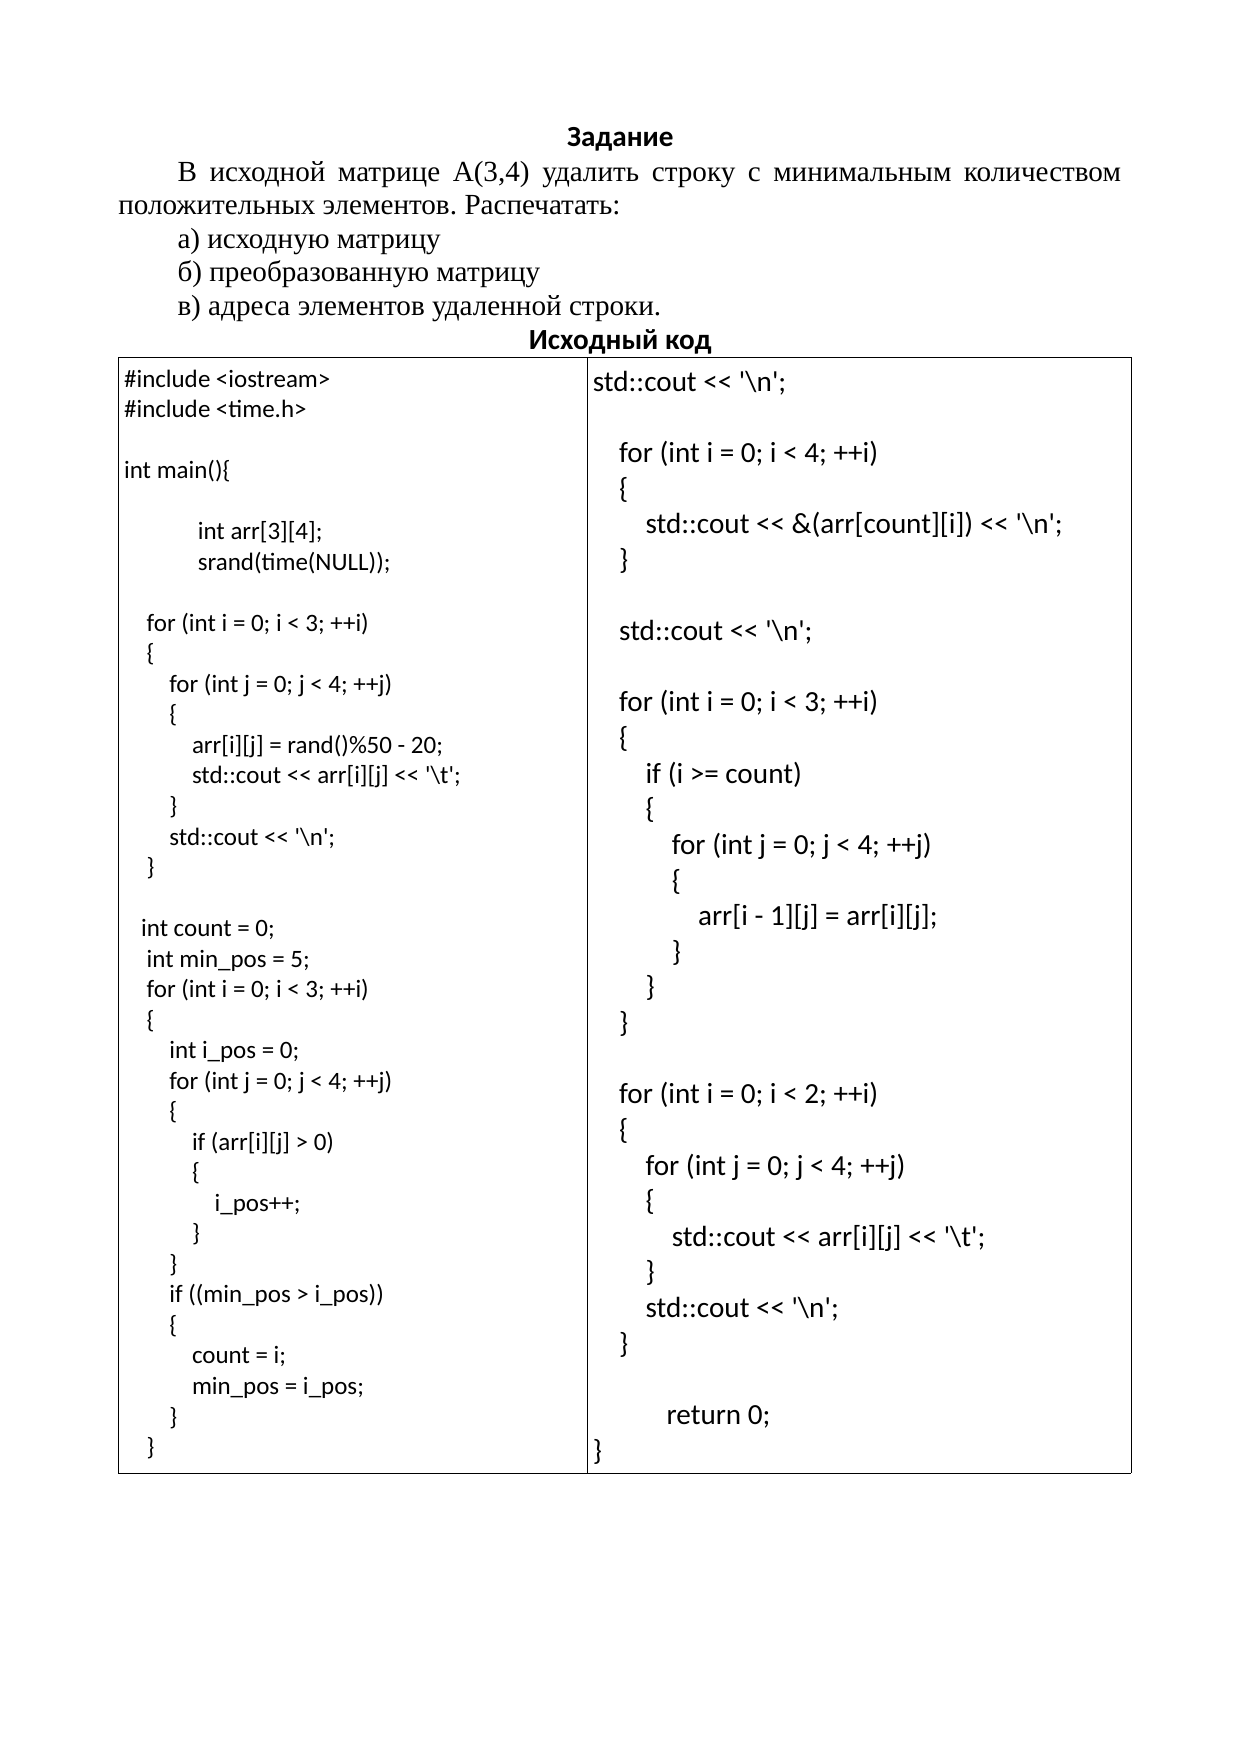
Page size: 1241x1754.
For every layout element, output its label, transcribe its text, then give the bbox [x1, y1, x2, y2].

table_header std::cout << '\n'; for (int i = 0; i < 4; ++i) { std::cout << &(arr[count][i]) << '\n'; } std::cout << '\n'; for (int i = 0; i < 3; ++i) { if (i >= count) { for (int j = 0; j < 4; ++j) { arr[i - 1][j] = arr[i][j]; } } } for (int i = 0; i < 2; ++i) { for (int j = 0; j < 4; ++j) { std::cout << arr[i][j] << '\t'; } std::cout << '\n'; } return 0; } [588, 358, 1131, 1473]
text Задание [118, 118, 1122, 154]
text Исходный код [118, 321, 1122, 357]
text В исходной матрице А(3,4) удалить строку с минимальным количеством положительных элементов. Распечатать: [118, 154, 1122, 221]
text а) исходную матрицу [118, 221, 1122, 254]
text в) адреса элементов удаленной строки. [118, 288, 1122, 321]
table_header #include <iostream> #include <time.h> int main(){ int arr[3][4]; srand(time(NULL)); for (int i = 0; i < 3; ++i) { for (int j = 0; j < 4; ++j) { arr[i][j] = rand()%50 - 20; std::cout << arr[i][j] << '\t'; } std::cout << '\n'; } int count = 0; int min_pos = 5; for (int i = 0; i < 3; ++i) { int i_pos = 0; for (int j = 0; j < 4; ++j) { if (arr[i][j] > 0) { i_pos++; } } if ((min_pos > i_pos)) { count = i; min_pos = i_pos; } } [119, 358, 587, 1473]
text б) преобразованную матрицу [118, 254, 1122, 288]
